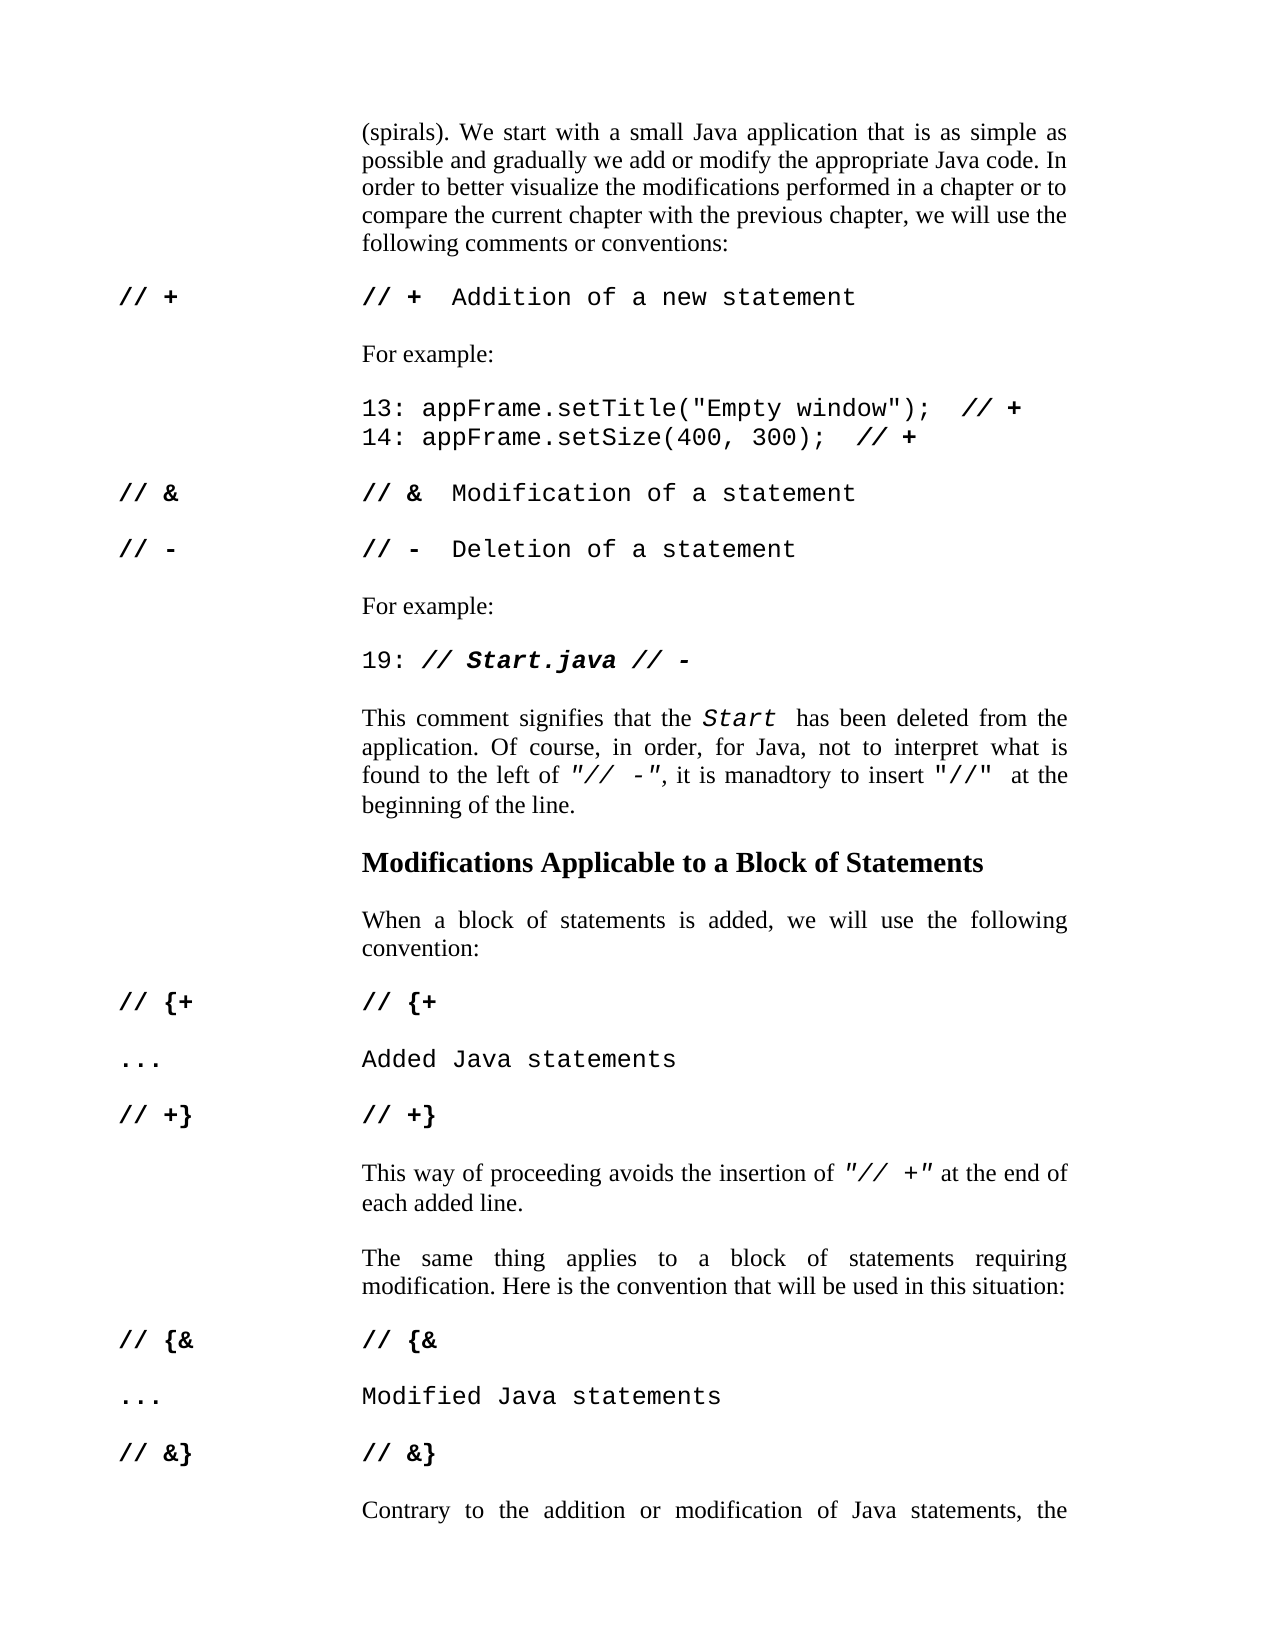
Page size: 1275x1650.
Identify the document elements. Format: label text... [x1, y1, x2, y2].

table_header [111, 1244, 354, 1299]
table_header // + [111, 284, 354, 313]
table_header // & Modification of a statement [354, 480, 1075, 508]
table_header Modifications Applicable to a Block of Statements When a block of statements is added, we will use the following convention: [354, 846, 1075, 962]
table_header For example: 13: appFrame.setTitle("Empty window"); // + 14: appFrame.setSize(400, 300); // + [354, 340, 1075, 452]
table_header [111, 1159, 354, 1216]
table_header // + Addition of a new statement [354, 284, 1075, 313]
table_header [111, 118, 354, 257]
table_header // & [111, 480, 354, 508]
table_header // {& Modified Java statements // &} [354, 1327, 1075, 1469]
table_header This way of proceeding avoids the insertion of "// +" at the end of each added line. [354, 1159, 1075, 1216]
table_header This comment signifies that the Start has been deleted from the application. Of course, in order, for Java, not to interpret what is found to the left of "// -", it is manadtory to insert "//" at the beginning of the line. [354, 704, 1075, 819]
table_header [111, 1497, 354, 1524]
table_header [111, 340, 354, 452]
table_header Contrary to the addition or modification of Java statements, the [354, 1497, 1075, 1524]
table_header // {& ... // &} [111, 1327, 354, 1469]
table_header [111, 592, 354, 676]
table_header // - [111, 536, 354, 564]
table_header // {+ ... // +} [111, 990, 354, 1131]
table_header (spirals). We start with a small Java application that is as simple as possible and gradually we add or modify the appropriate Java code. In order to better visualize the modifications performed in a chapter or to compare the current chapter with the previous chapter, we will use the following comments or conventions: [354, 118, 1075, 257]
table_header For example: 19: // Start.java // - [354, 592, 1075, 676]
table_header // {+ Added Java statements // +} [354, 990, 1075, 1131]
table_header The same thing applies to a block of statements requiring modification. Here is the convention that will be used in this situation: [354, 1244, 1075, 1299]
table_header [111, 846, 354, 962]
table_header [111, 704, 354, 819]
table_header // - Deletion of a statement [354, 536, 1075, 564]
